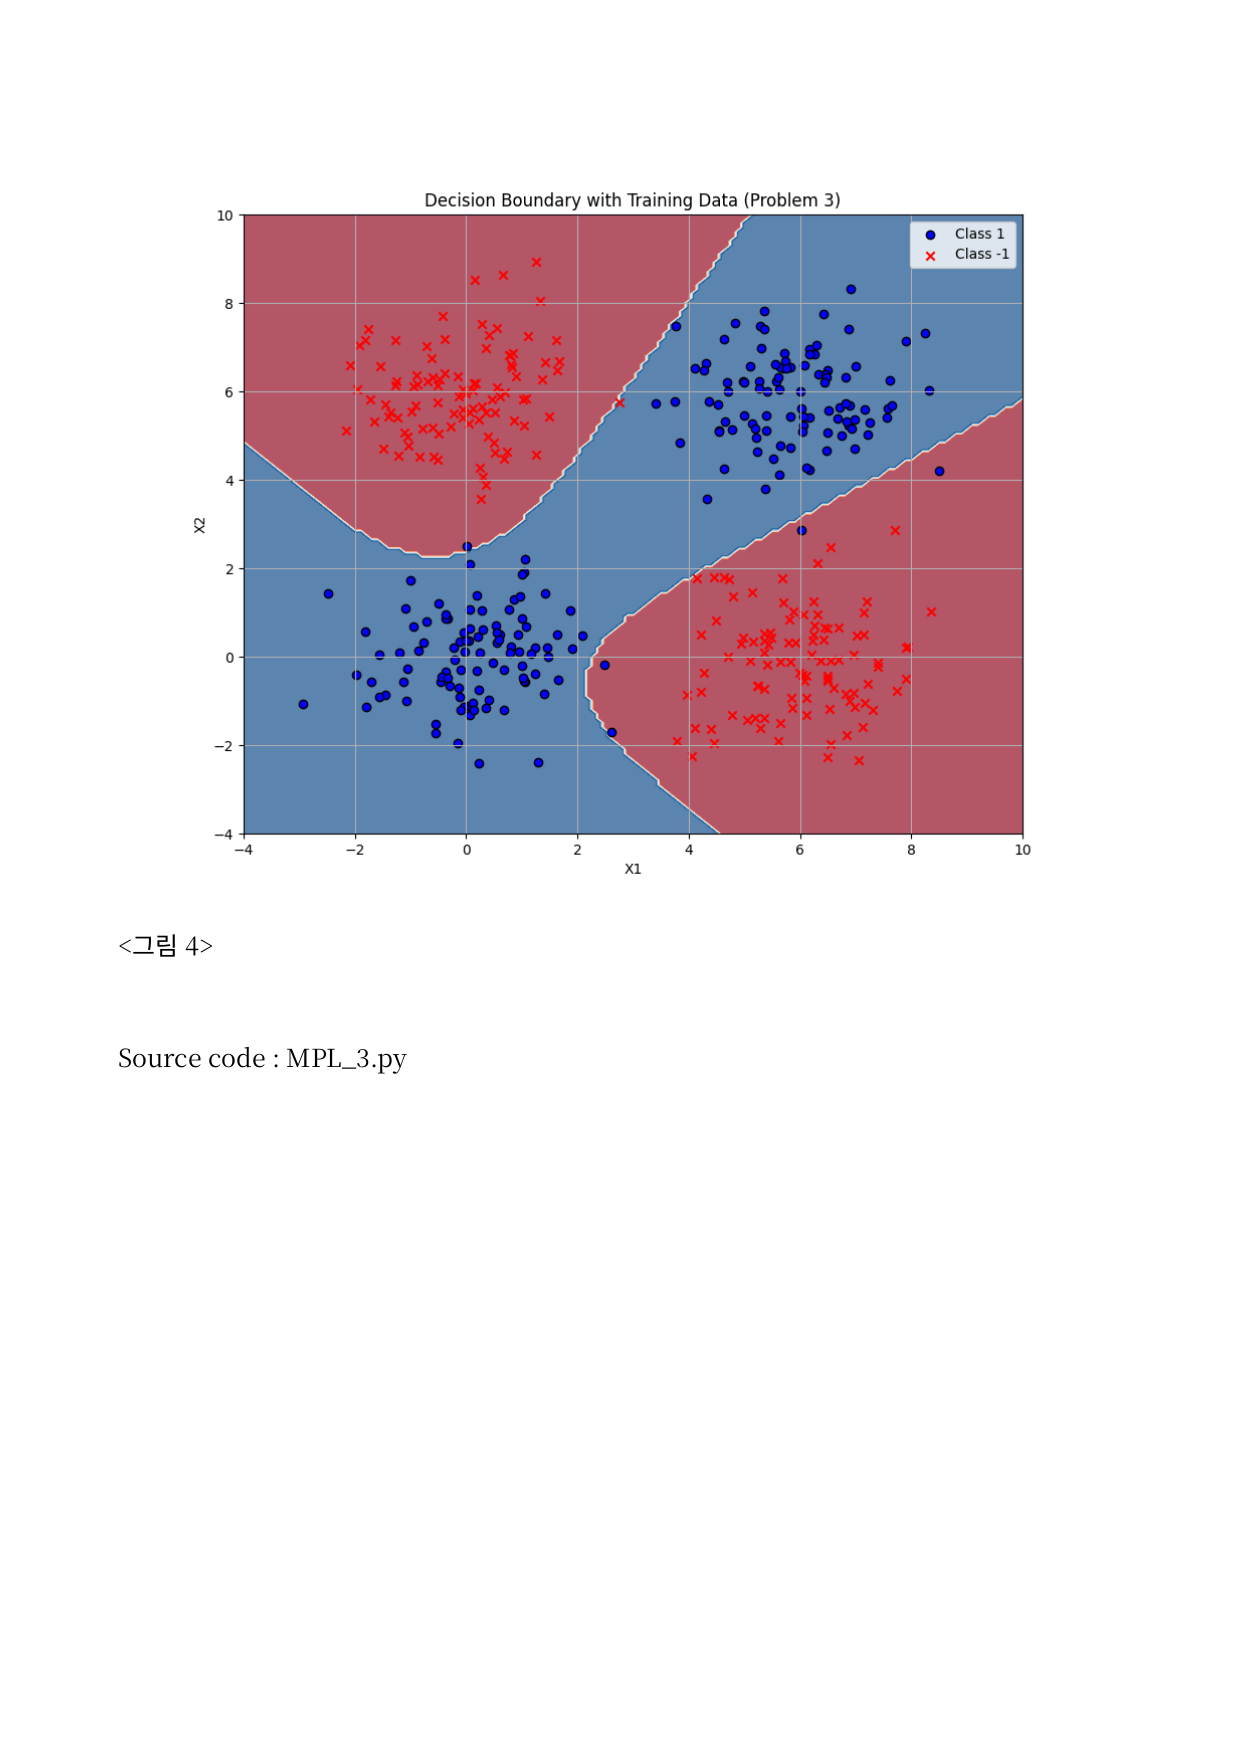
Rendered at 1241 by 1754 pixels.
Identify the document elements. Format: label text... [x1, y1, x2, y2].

text Source code : MPL_3.py [118, 1039, 1122, 1075]
picture [118, 118, 1123, 922]
text <그림 4> [118, 922, 1122, 963]
